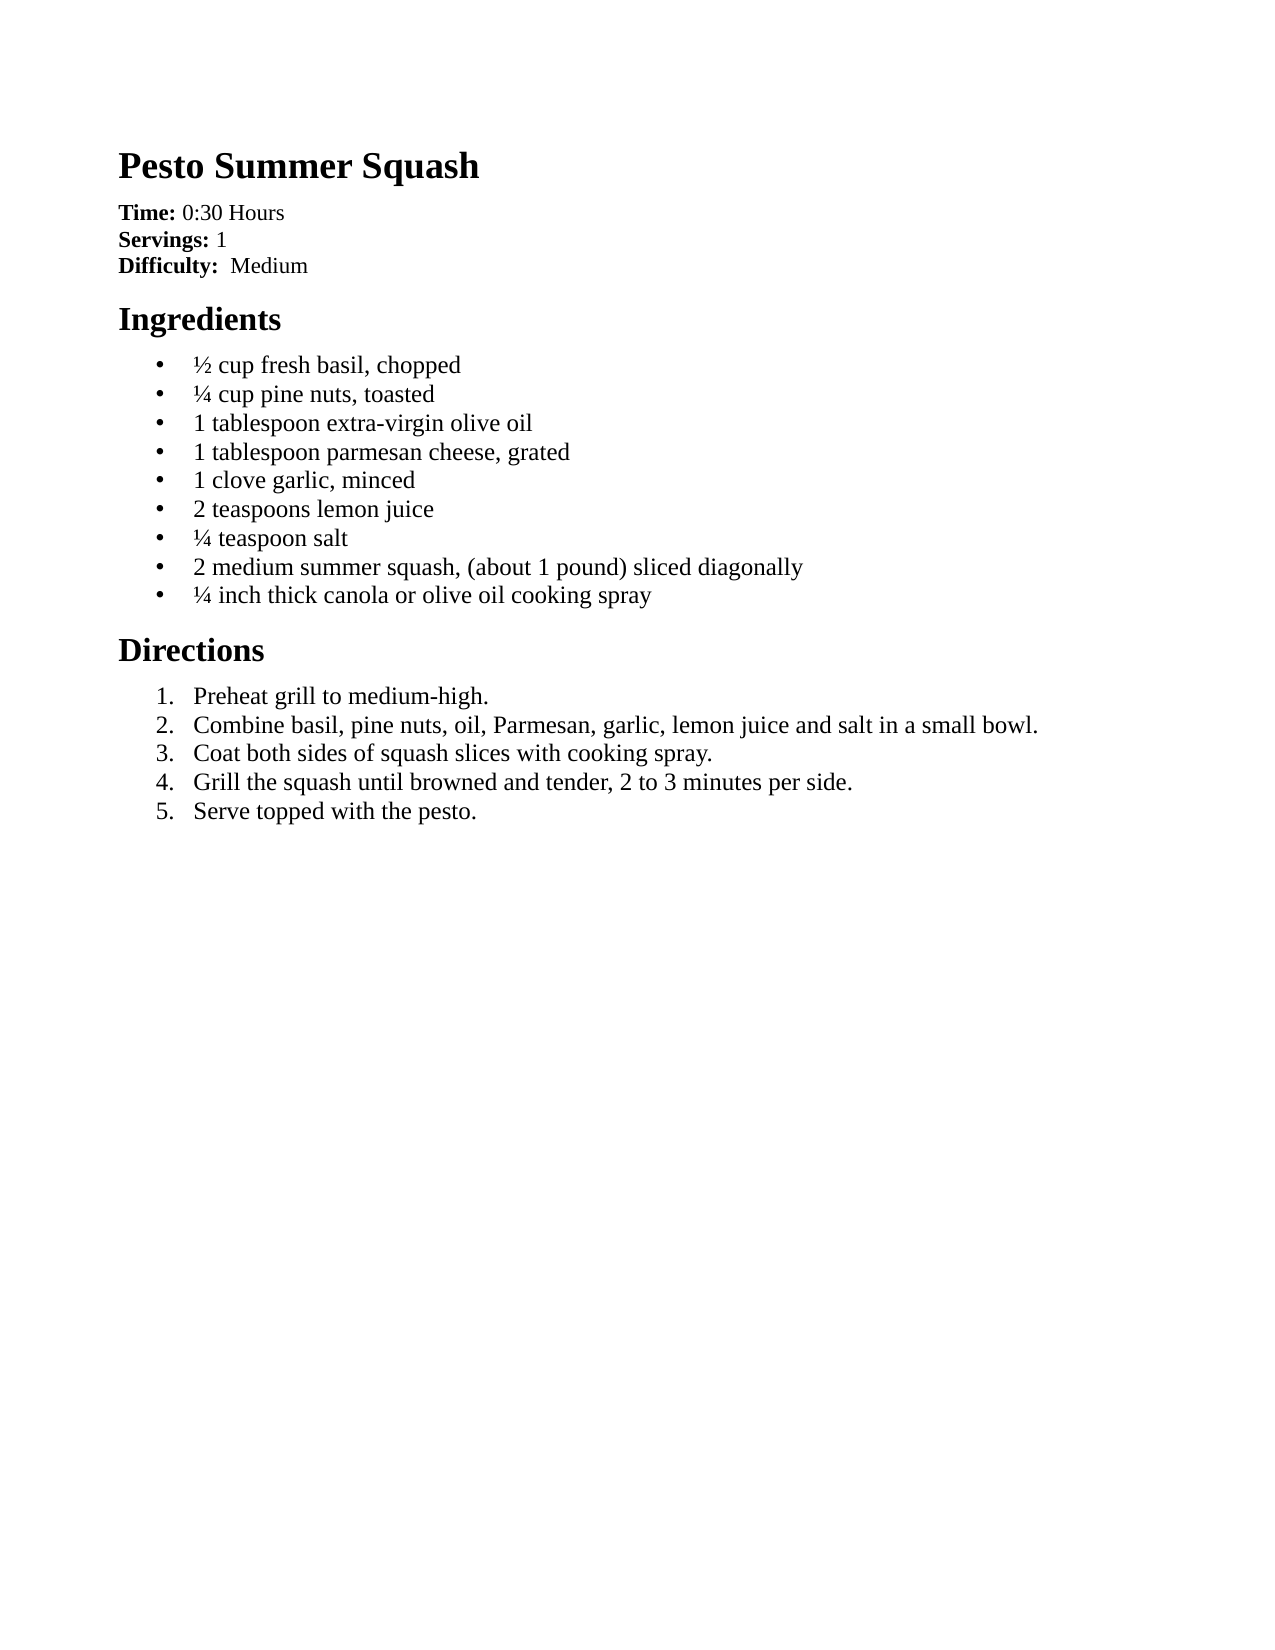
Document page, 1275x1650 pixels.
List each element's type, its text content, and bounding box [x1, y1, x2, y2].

list 2 teaspoons lemon juice [156, 494, 1157, 523]
text Difficulty: Medium [118, 252, 1157, 278]
subtitle Ingredients [118, 299, 1157, 338]
list ¼ teaspoon salt [156, 523, 1157, 552]
subtitle Pesto Summer Squash [118, 143, 1157, 187]
list ¼ cup pine nuts, toasted [156, 379, 1157, 408]
list ½ cup fresh basil, chopped [156, 350, 1157, 379]
list 1 tablespoon extra-virgin olive oil [156, 408, 1157, 437]
text Servings: 1 [118, 226, 1157, 252]
list Coat both sides of squash slices with cooking spray. [156, 738, 1157, 767]
list 2 medium summer squash, (about 1 pound) sliced diagonally [156, 552, 1157, 580]
text Time: 0:30 Hours [118, 199, 1157, 226]
list 1 clove garlic, minced [156, 465, 1157, 494]
subtitle Directions [118, 630, 1157, 668]
list ¼ inch thick canola or olive oil cooking spray [156, 580, 1157, 609]
list 1 tablespoon parmesan cheese, grated [156, 437, 1157, 465]
list Preheat grill to medium-high. [156, 681, 1157, 710]
list Combine basil, pine nuts, oil, Parmesan, garlic, lemon juice and salt in a small bowl. [156, 710, 1157, 738]
list Serve topped with the pesto. [156, 796, 1157, 825]
list Grill the squash until browned and tender, 2 to 3 minutes per side. [156, 767, 1157, 796]
